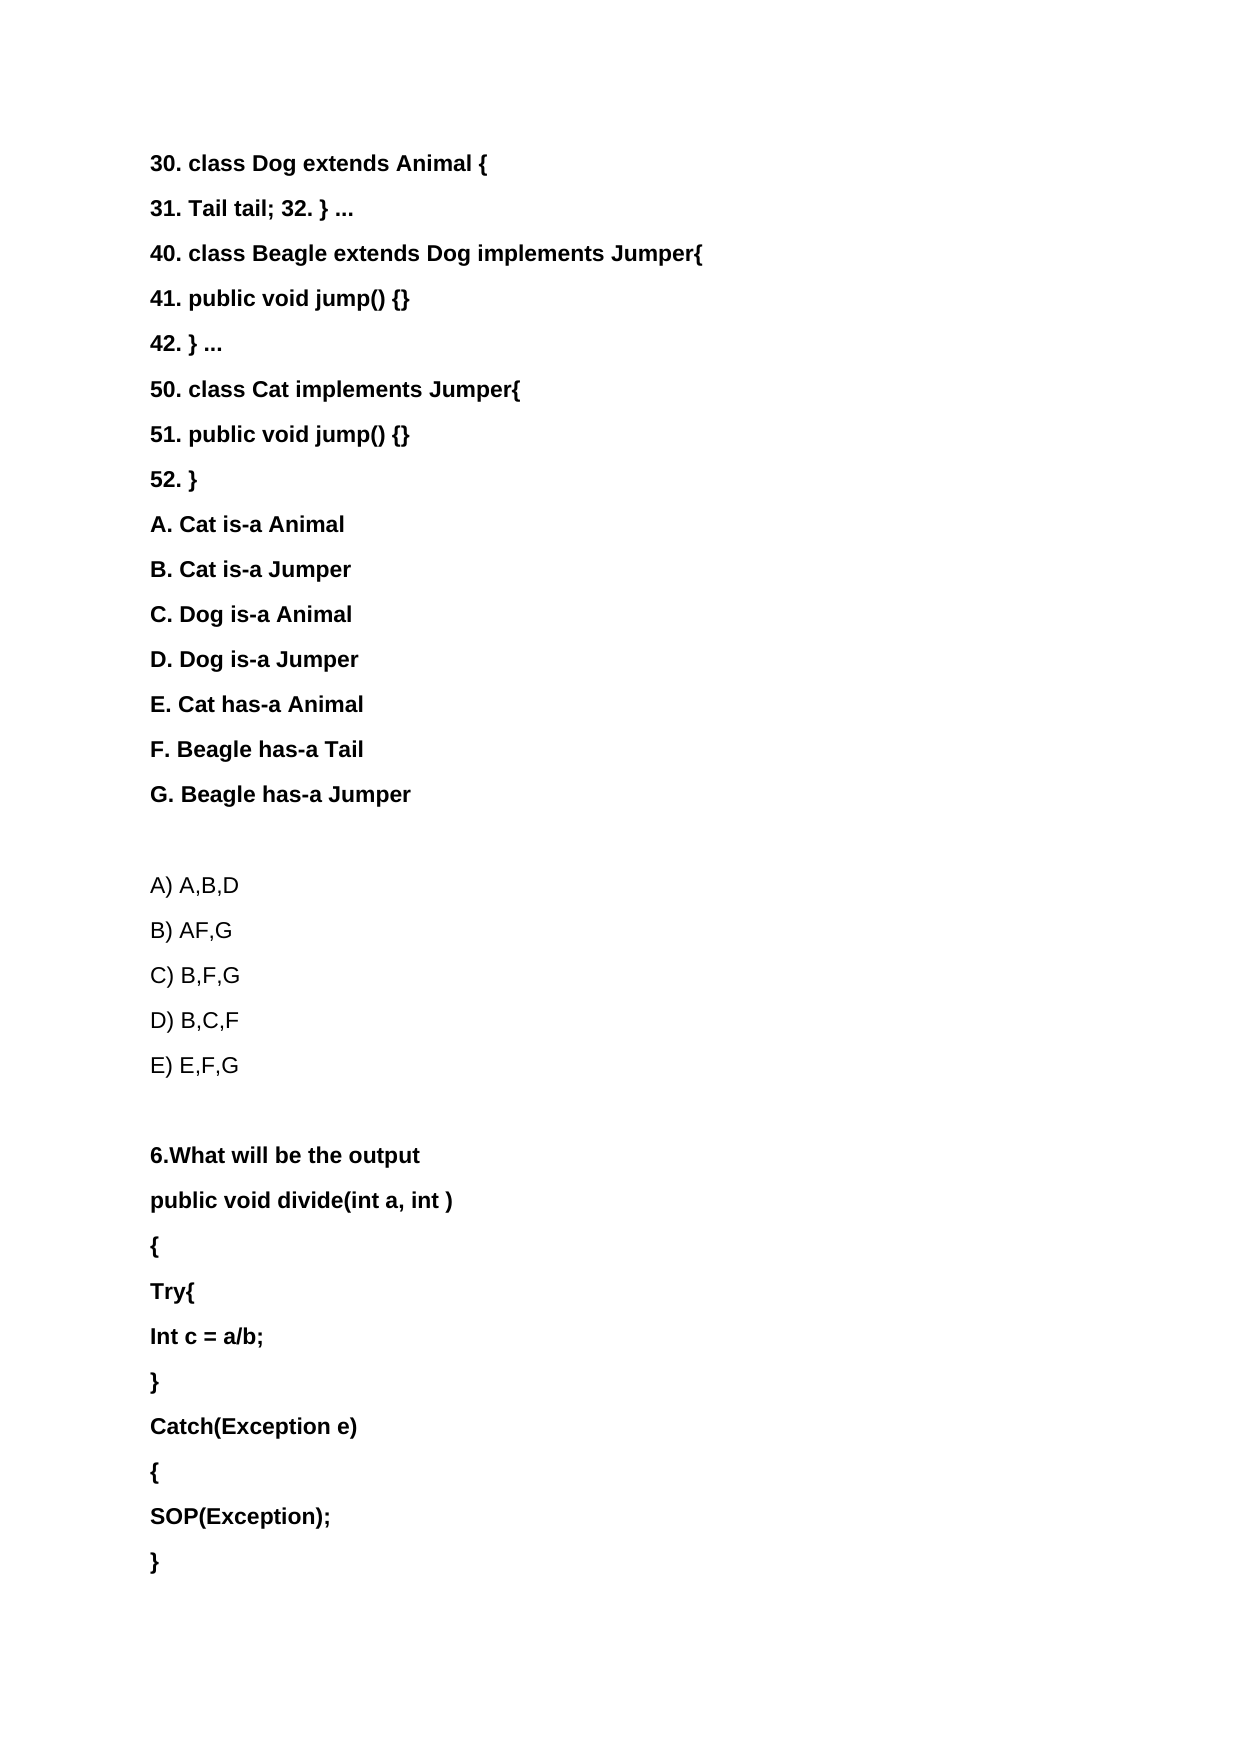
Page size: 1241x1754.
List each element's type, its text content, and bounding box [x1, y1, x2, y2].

text B. Cat is-a Jumper [150, 556, 1090, 582]
text 6.What will be the output [150, 1142, 1090, 1169]
text 40. class Beagle extends Dog implements Jumper{ [150, 240, 1090, 267]
text D. Dog is-a Jumper [150, 646, 1090, 672]
text A) A,B,D [150, 872, 1090, 898]
text E) E,F,G [150, 1052, 1090, 1078]
text 31. Tail tail; 32. } ... [150, 195, 1090, 221]
text Catch(Exception e) [150, 1413, 1090, 1439]
text } [150, 1368, 1090, 1394]
text { [150, 1232, 1090, 1259]
text public void divide(int a, int ) [150, 1187, 1090, 1214]
text G. Beagle has-a Jumper [150, 781, 1090, 808]
text A. Cat is-a Animal [150, 511, 1090, 537]
text Try{ [150, 1278, 1090, 1304]
text SOP(Exception); [150, 1503, 1090, 1529]
text D) B,C,F [150, 1007, 1090, 1033]
text B) AF,G [150, 917, 1090, 943]
text 51. public void jump() {} [150, 421, 1090, 447]
text { [150, 1458, 1090, 1484]
text E. Cat has-a Animal [150, 691, 1090, 718]
text 42. } ... [150, 330, 1090, 357]
text 30. class Dog extends Animal { [150, 150, 1090, 176]
text C) B,F,G [150, 962, 1090, 988]
text Int c = a/b; [150, 1323, 1090, 1349]
text F. Beagle has-a Tail [150, 736, 1090, 763]
text 50. class Cat implements Jumper{ [150, 376, 1090, 402]
text C. Dog is-a Animal [150, 601, 1090, 627]
text } [150, 1548, 1090, 1574]
text 52. } [150, 466, 1090, 492]
text 41. public void jump() {} [150, 285, 1090, 312]
